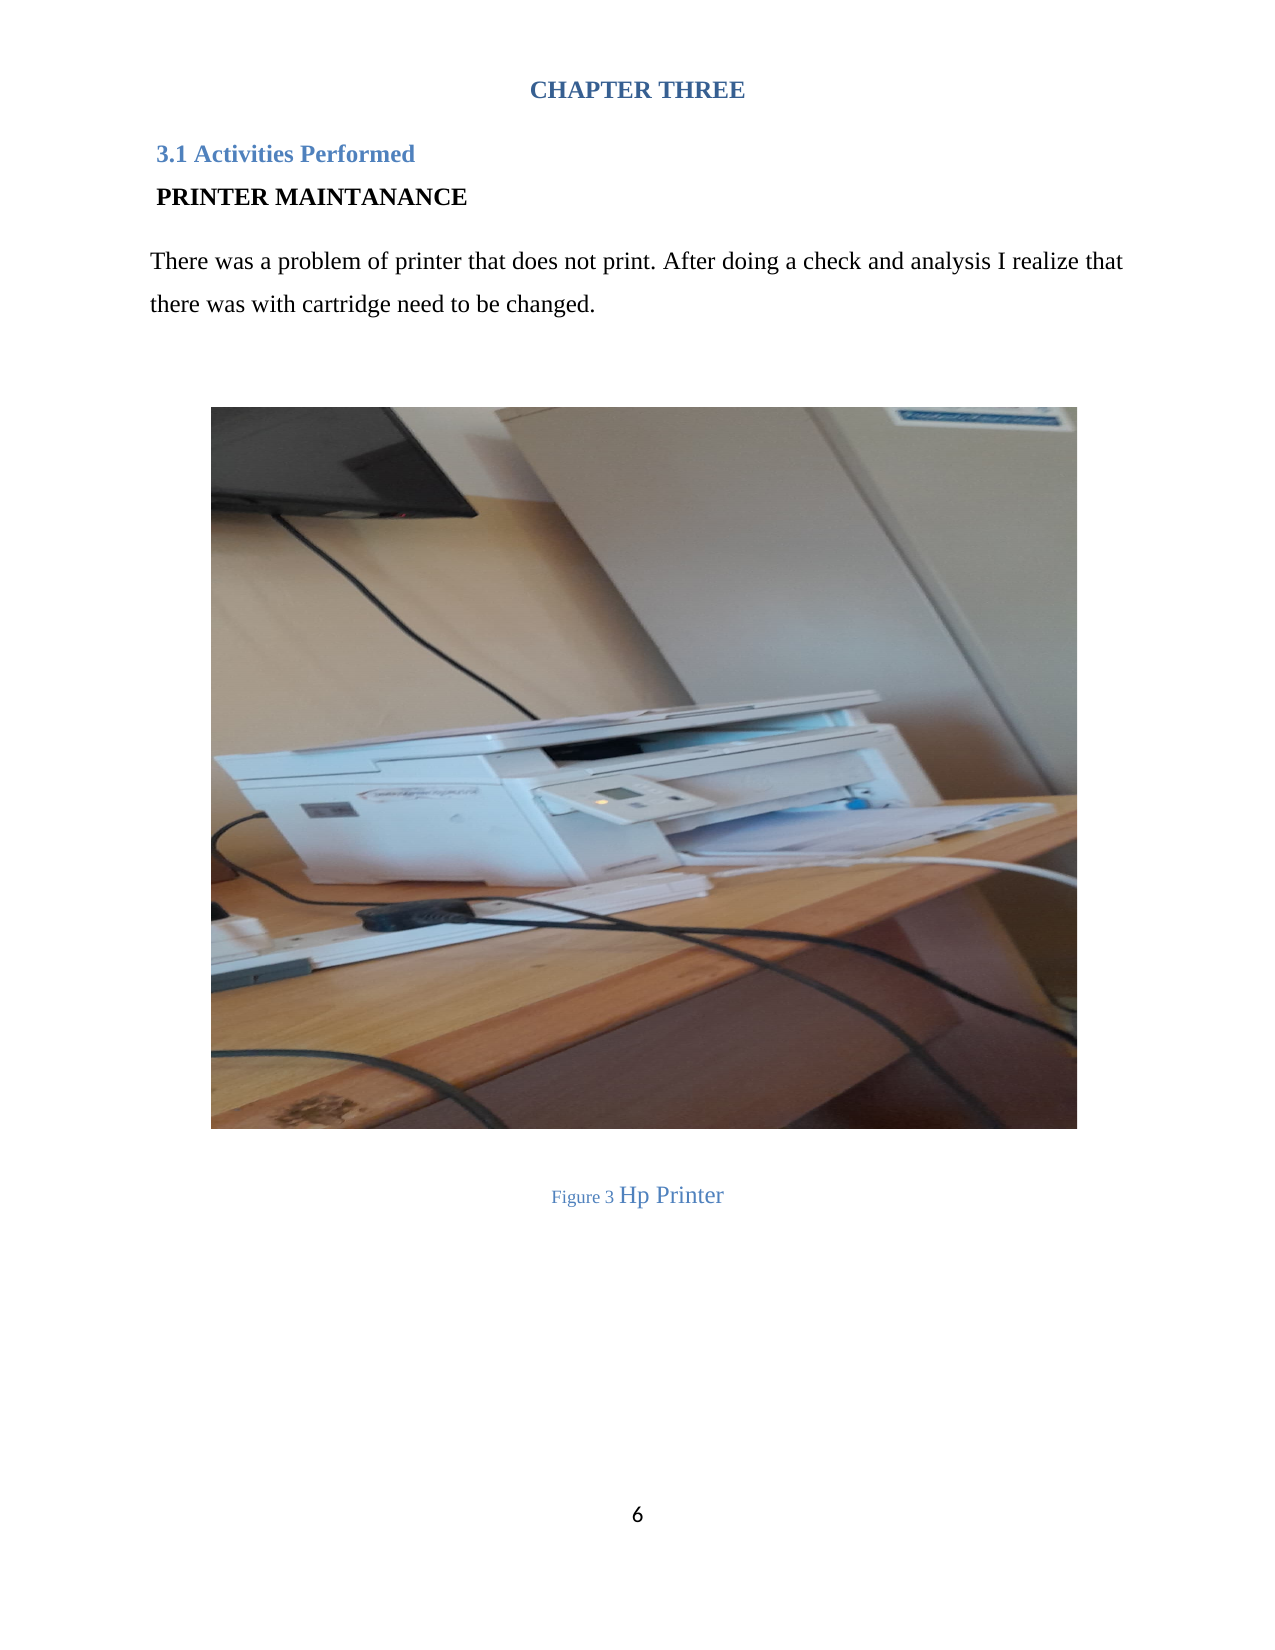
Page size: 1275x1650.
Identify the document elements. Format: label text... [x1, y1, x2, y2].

text Figure 3 Hp Printer [150, 1180, 1125, 1208]
text PRINTER MAINTANANCE [150, 182, 1125, 211]
subtitle 3.1 Activities Performed [150, 139, 1125, 168]
subtitle CHAPTER THREE [150, 75, 1125, 104]
text There was a problem of printer that does not print. After doing a check and analysis I realize that there was with cartridge need to be changed. [150, 246, 1125, 318]
